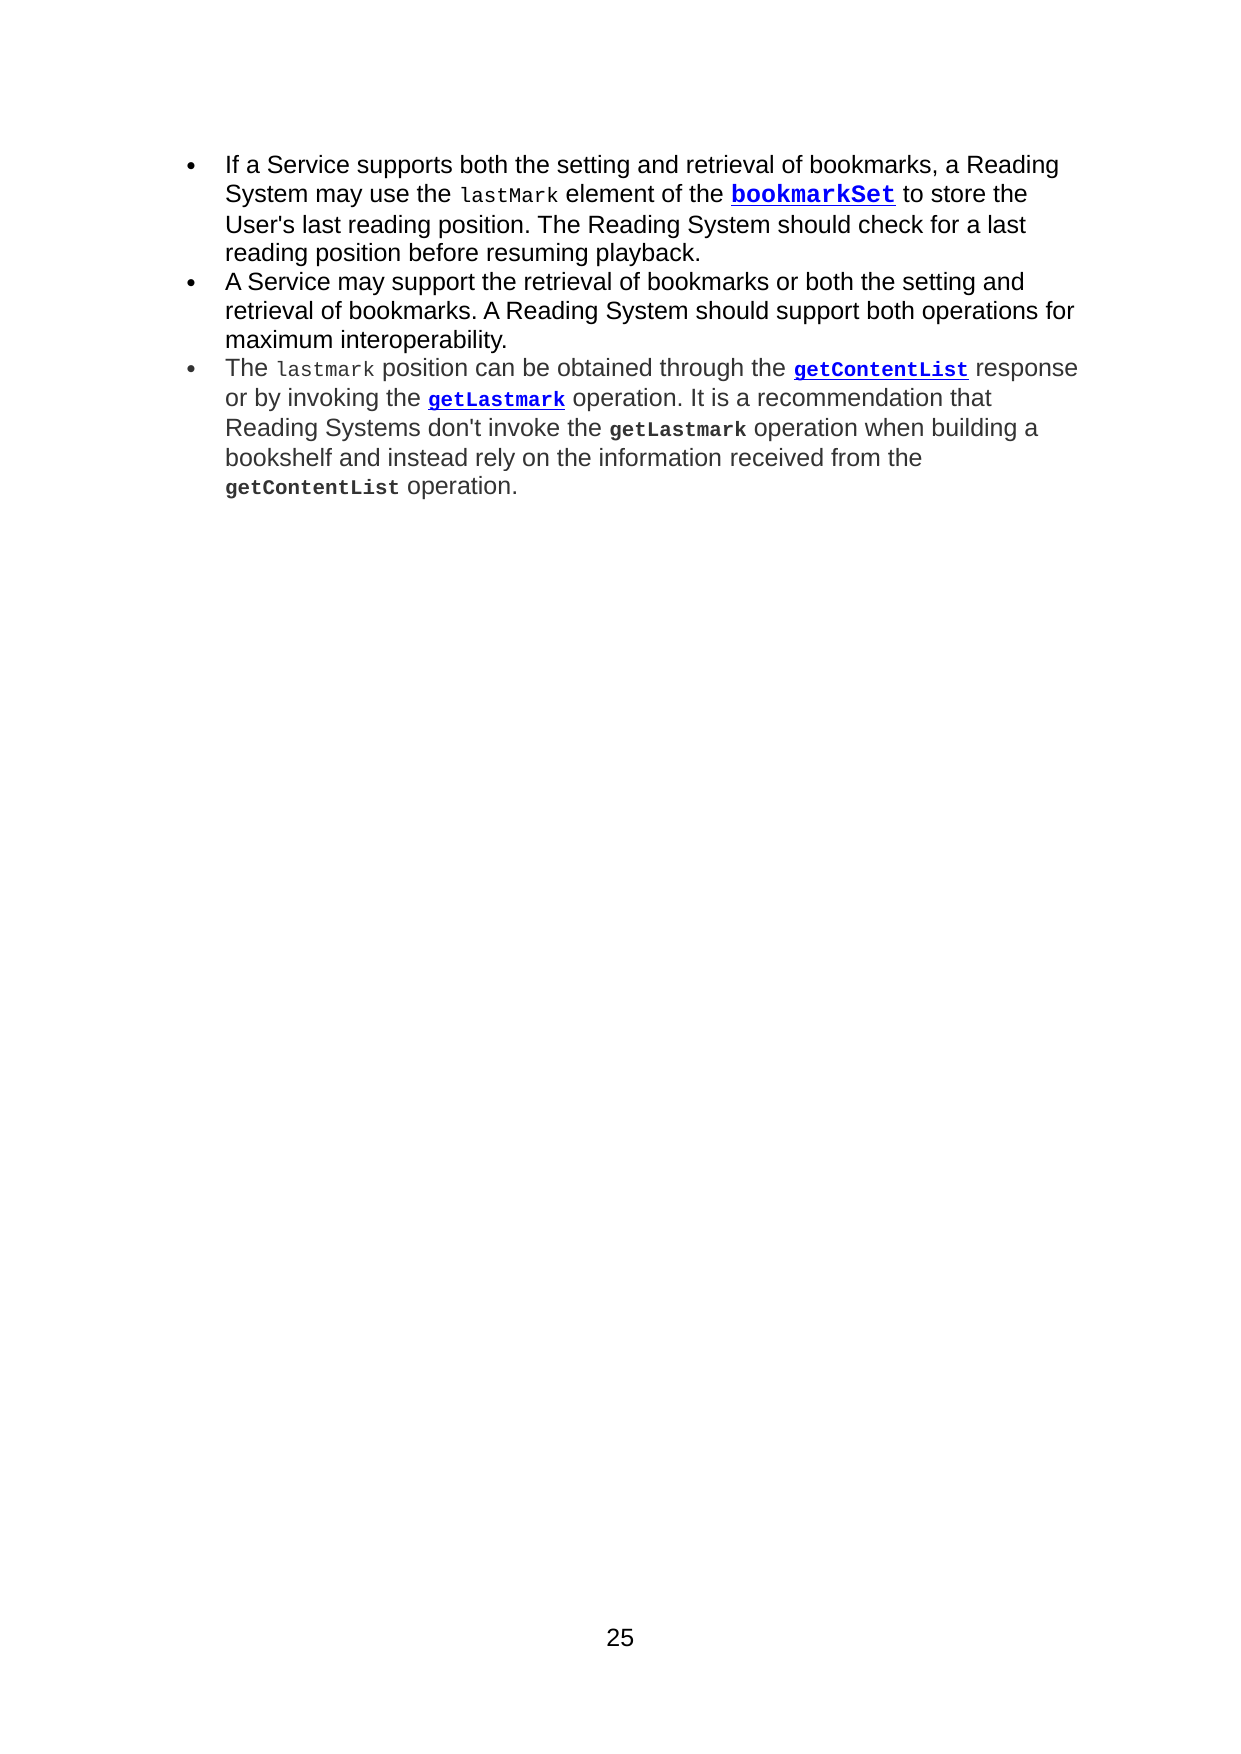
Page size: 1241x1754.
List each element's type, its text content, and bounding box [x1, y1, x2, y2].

list A Service may support the retrieval of bookmarks or both the setting and retrieval of bookmarks. A Reading System should support both operations for maximum interoperability. [187, 267, 1090, 353]
list The lastmark position can be obtained through the getContentList response or by invoking the getLastmark operation. It is a recommendation that Reading Systems don't invoke the getLastmark operation when building a bookshelf and instead rely on the information received from the getContentList operation. [187, 353, 1090, 501]
list If a Service supports both the setting and retrieval of bookmarks, a Reading System may use the lastMark element of the bookmarkSet to store the User's last reading position. The Reading System should check for a last reading position before resuming playback. [187, 150, 1090, 267]
